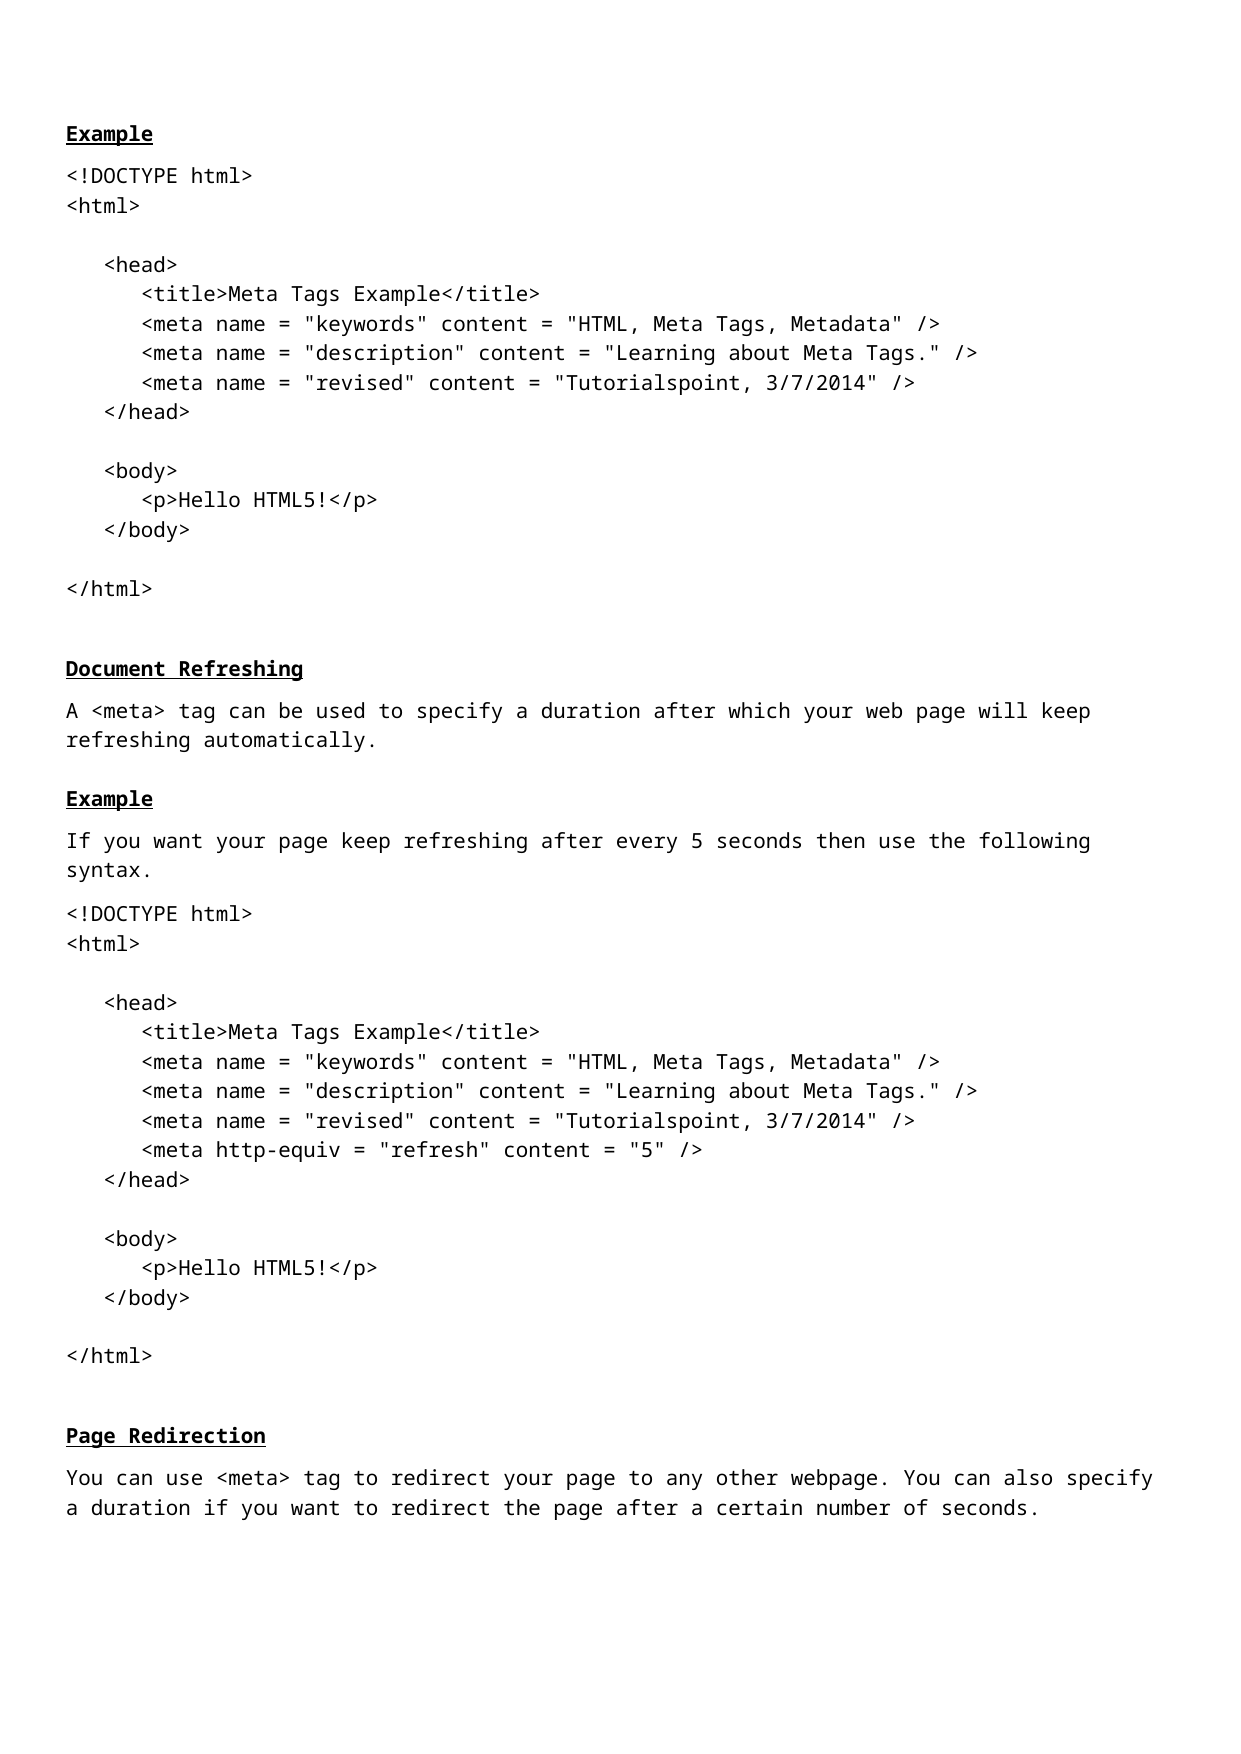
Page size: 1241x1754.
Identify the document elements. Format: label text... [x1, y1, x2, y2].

text </head> [66, 1163, 1158, 1193]
text <p>Hello HTML5!</p> [66, 484, 1158, 514]
text <head> [66, 248, 1158, 278]
text <meta name = "description" content = "Learning about Meta Tags." /> [66, 337, 1158, 366]
text <title>Meta Tags Example</title> [66, 278, 1158, 307]
subtitle Document Refreshing [66, 653, 1158, 682]
text <meta name = "revised" content = "Tutorialspoint, 3/7/2014" /> [66, 1104, 1158, 1134]
text </head> [66, 396, 1158, 425]
text <meta name = "keywords" content = "HTML, Meta Tags, Metadata" /> [66, 1046, 1158, 1075]
text A <meta> tag can be used to specify a duration after which your web page will keep refreshing automatically. [66, 694, 1158, 753]
text <meta http-equiv = "refresh" content = "5" /> [66, 1134, 1158, 1163]
text <meta name = "description" content = "Learning about Meta Tags." /> [66, 1075, 1158, 1104]
text <!DOCTYPE html> [66, 160, 1158, 189]
subtitle Page Redirection [66, 1420, 1158, 1450]
text <body> [66, 455, 1158, 484]
text If you want your page keep refreshing after every 5 seconds then use the following syntax. [66, 825, 1158, 884]
text <html> [66, 189, 1158, 219]
text <title>Meta Tags Example</title> [66, 1016, 1158, 1046]
text </body> [66, 514, 1158, 543]
text <meta name = "keywords" content = "HTML, Meta Tags, Metadata" /> [66, 307, 1158, 337]
subtitle Example [66, 118, 1158, 148]
text <html> [66, 928, 1158, 957]
text <p>Hello HTML5!</p> [66, 1252, 1158, 1281]
text <!DOCTYPE html> [66, 898, 1158, 928]
text <head> [66, 987, 1158, 1016]
subtitle Example [66, 783, 1158, 812]
text <body> [66, 1222, 1158, 1252]
text </body> [66, 1281, 1158, 1311]
text <meta name = "revised" content = "Tutorialspoint, 3/7/2014" /> [66, 366, 1158, 396]
text </html> [66, 573, 1158, 602]
text You can use <meta> tag to redirect your page to any other webpage. You can also specify a duration if you want to redirect the page after a certain number of seconds. [66, 1462, 1158, 1521]
text </html> [66, 1340, 1158, 1370]
